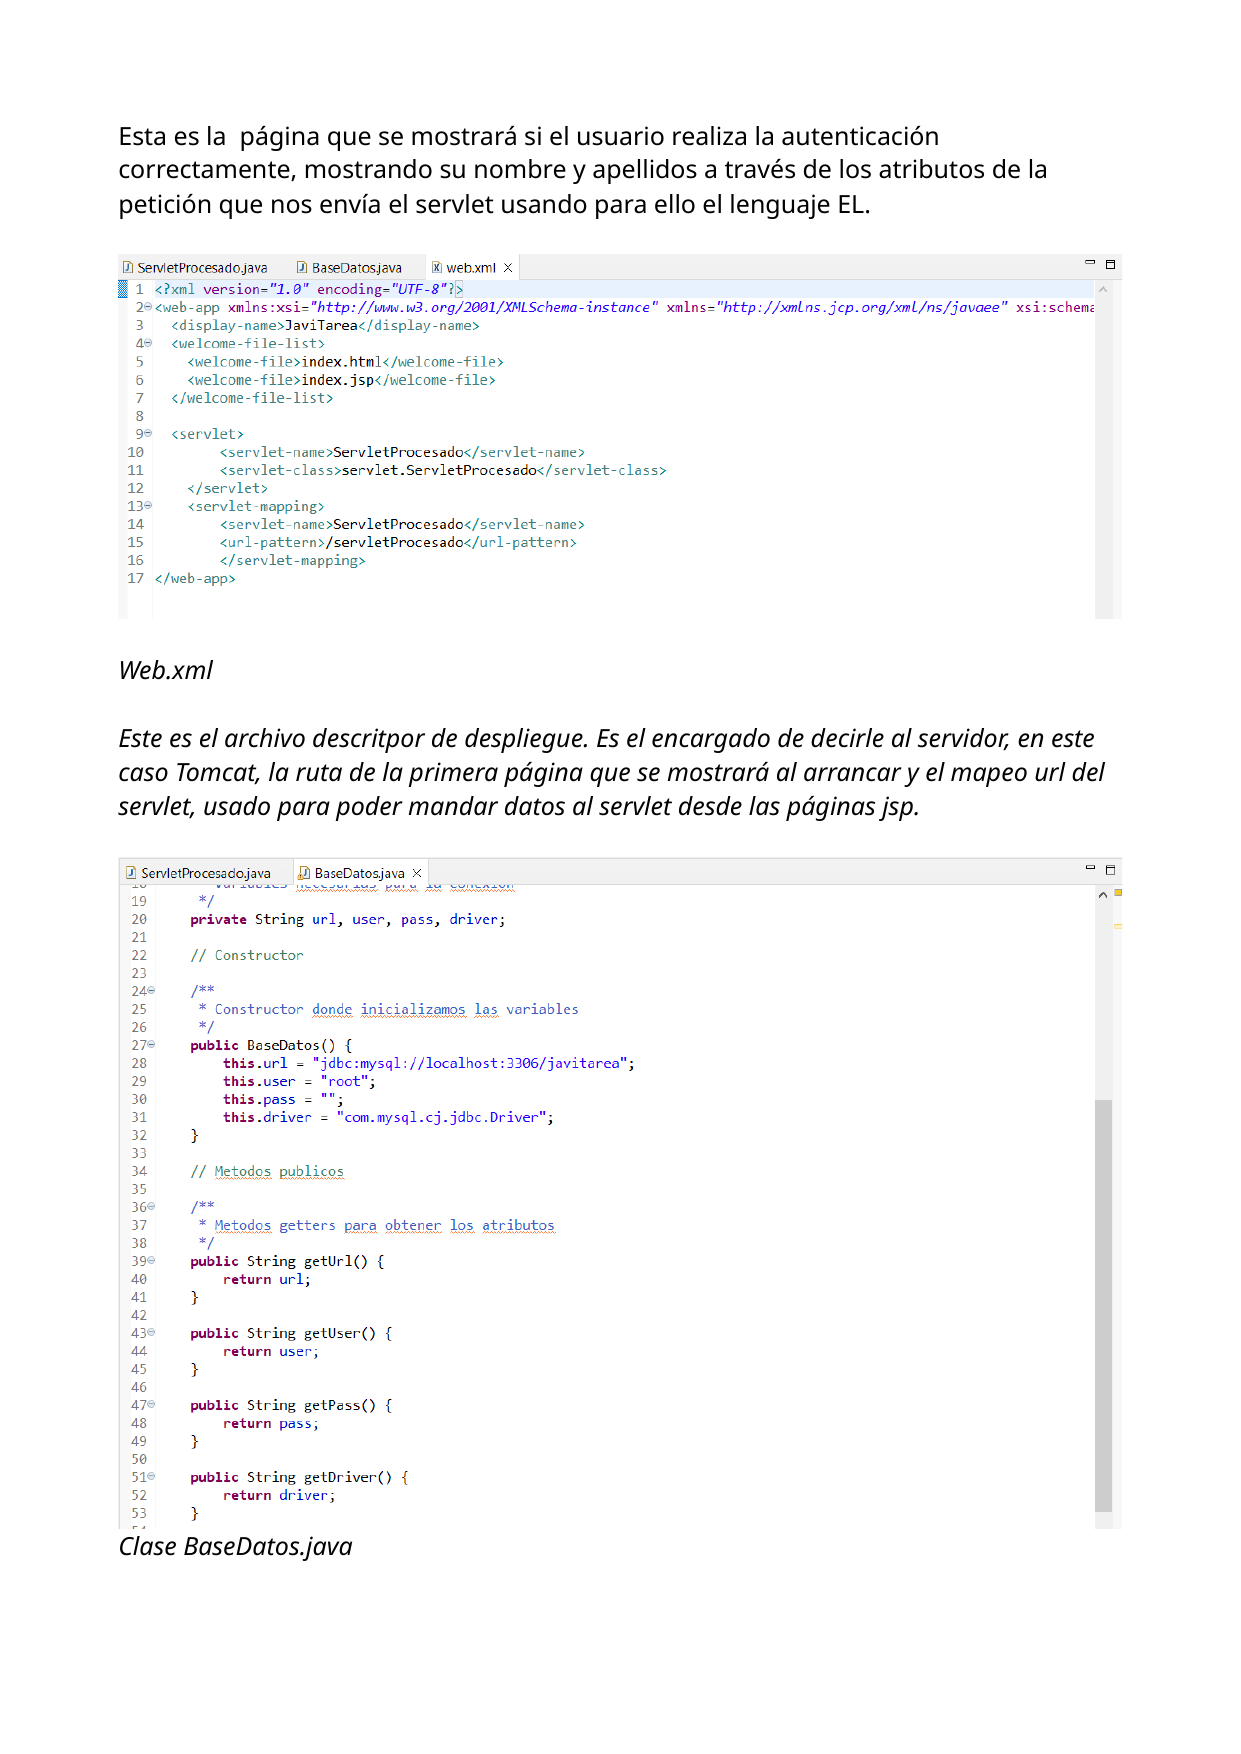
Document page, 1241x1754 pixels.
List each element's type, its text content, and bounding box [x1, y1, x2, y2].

picture [118, 857, 1123, 1529]
text Clase BaseDatos.java [118, 1529, 1122, 1562]
text Web.xml [118, 653, 1122, 687]
text Este es el archivo descritpor de despliegue. Es el encargado de decirle al servidor, en este caso Tomcat, la ruta de la primera página que se mostrará al arrancar y el mapeo url del servlet, usado para poder mandar datos al servlet desde las páginas jsp. [118, 721, 1122, 823]
text Esta es la página que se mostrará si el usuario realiza la autenticación correctamente, mostrando su nombre y apellidos a través de los atributos de la petición que nos envía el servlet usando para ello el lenguaje EL. [118, 118, 1122, 220]
picture [118, 254, 1123, 619]
